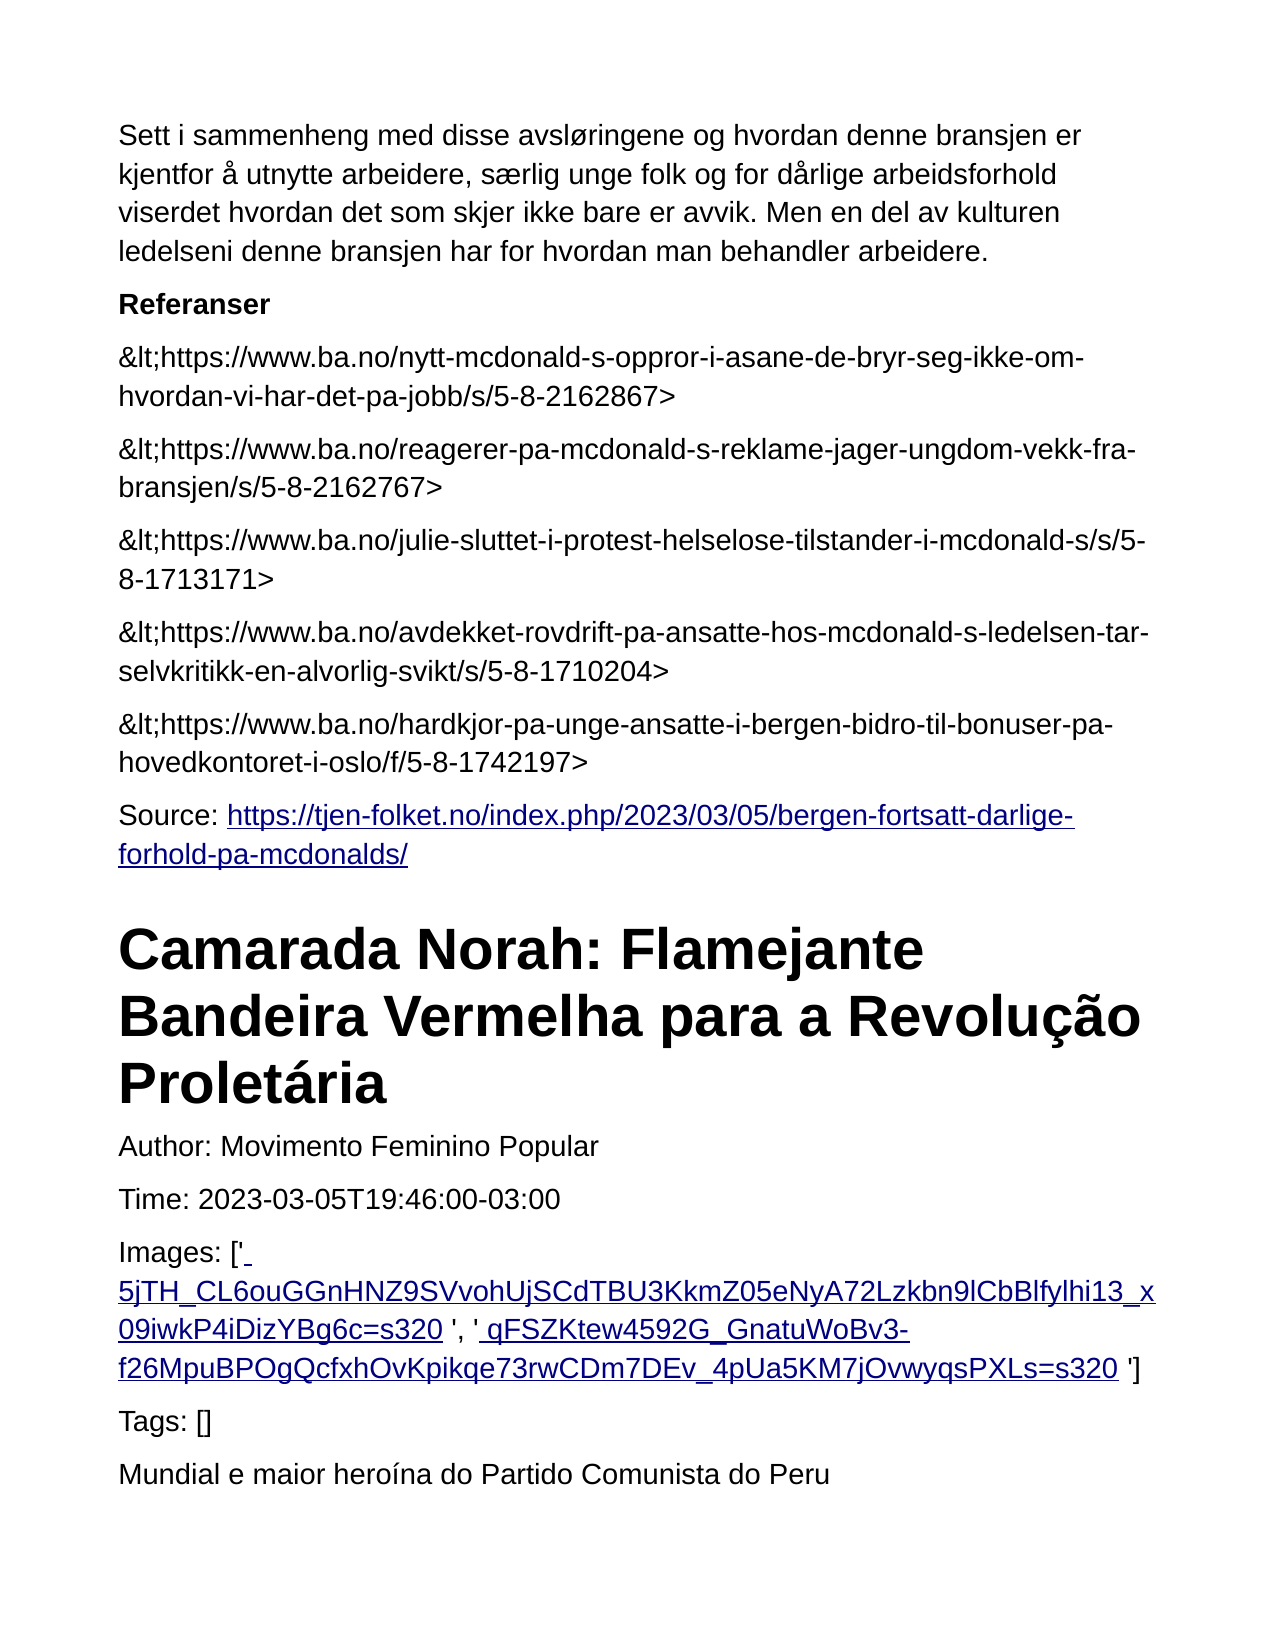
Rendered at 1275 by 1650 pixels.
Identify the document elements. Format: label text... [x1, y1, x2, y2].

text &lt;https://www.ba.no/nytt-mcdonald-s-oppror-i-asane-de-bryr-seg-ikke-om-hvordan-vi-har-det-pa-jobb/s/5-8-2162867> [118, 340, 1157, 412]
text &lt;https://www.ba.no/reagerer-pa-mcdonald-s-reklame-jager-ungdom-vekk-fra-bransjen/s/5-8-2162767> [118, 432, 1157, 504]
text Tags: [] [118, 1404, 1157, 1437]
text Source: https://tjen-folket.no/index.php/2023/03/05/bergen-fortsatt-darlige-forhold-pa-mcdonalds/ [118, 798, 1157, 870]
text Sett i sammenheng med disse avsløringene og hvordan denne bransjen er kjentfor å utnytte arbeidere, særlig unge folk og for dårlige arbeidsforhold viserdet hvordan det som skjer ikke bare er avvik. Men en del av kulturen ledelseni denne bransjen har for hvordan man behandler arbeidere. [118, 118, 1157, 267]
text Author: Movimento Feminino Popular [118, 1129, 1157, 1162]
text Images: [' 5jTH_CL6ouGGnHNZ9SVvohUjSCdTBU3KkmZ05eNyA72Lzkbn9lCbBlfylhi13_x09iwkP4iDizYBg6c=s320 ', ' qFSZKtew4592G_GnatuWoBv3-f26MpuBPOgQcfxhOvKpikqe73rwCDm7DEv_4pUa5KM7jOvwyqsPXLs=s320 '] [118, 1235, 1157, 1384]
text Time: 2023-03-05T19:46:00-03:00 [118, 1182, 1157, 1215]
text Mundial e maior heroína do Partido Comunista do Peru [118, 1457, 1157, 1490]
text &lt;https://www.ba.no/avdekket-rovdrift-pa-ansatte-hos-mcdonald-s-ledelsen-tar-selvkritikk-en-alvorlig-svikt/s/5-8-1710204> [118, 615, 1157, 687]
subtitle Camarada Norah: Flamejante Bandeira Vermelha para a Revolução Proletária [118, 915, 1157, 1116]
text &lt;https://www.ba.no/hardkjor-pa-unge-ansatte-i-bergen-bidro-til-bonuser-pa-hovedkontoret-i-oslo/f/5-8-1742197> [118, 707, 1157, 779]
text Referanser [118, 287, 1157, 320]
text &lt;https://www.ba.no/julie-sluttet-i-protest-helselose-tilstander-i-mcdonald-s/s/5-8-1713171> [118, 523, 1157, 595]
